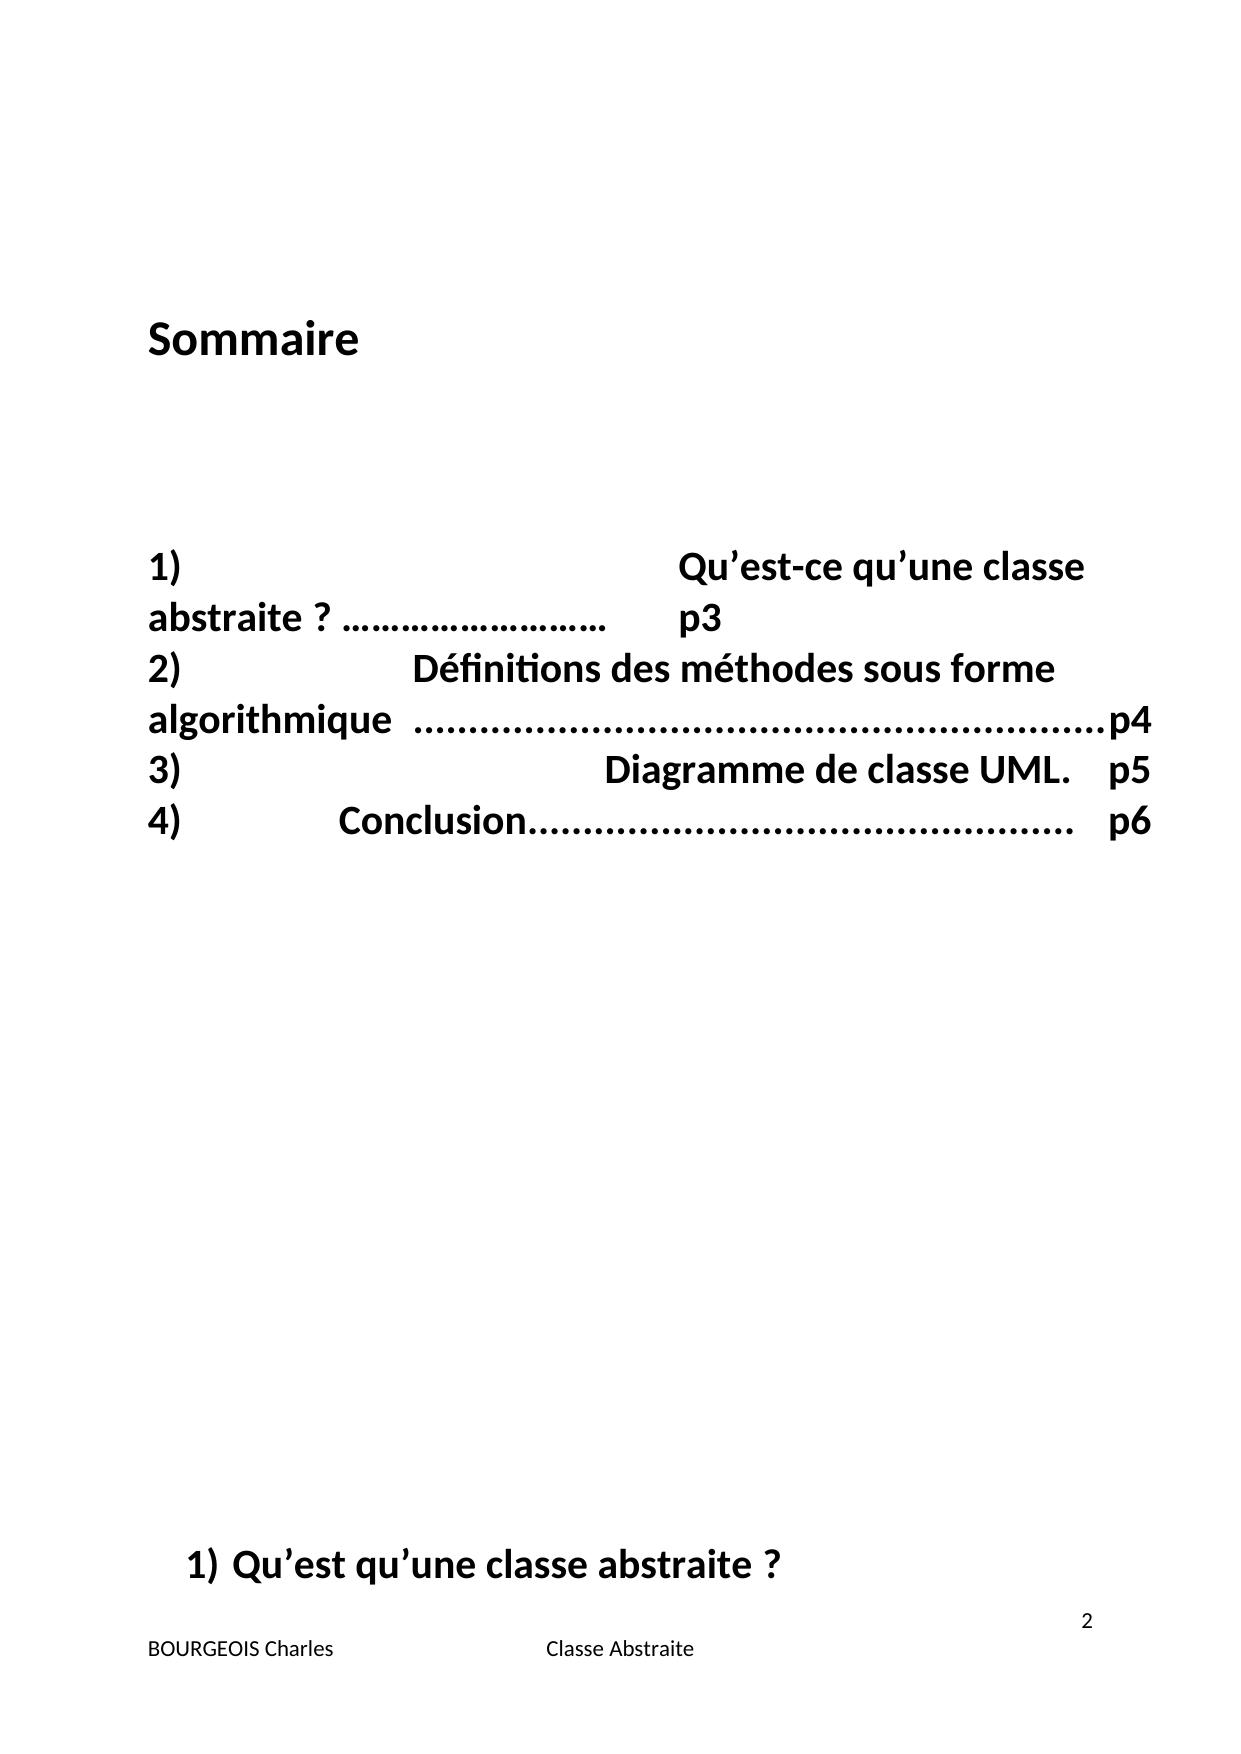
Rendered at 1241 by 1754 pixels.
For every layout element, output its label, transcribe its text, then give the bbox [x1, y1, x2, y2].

text Sommaire [148, 307, 1092, 368]
list Définitions des méthodes sous forme algorithmique p4 [148, 642, 1152, 743]
list Qu’est-ce qu’une classe abstraite ? ……………………… p3 [148, 540, 1167, 642]
list Diagramme de classe UML p5 [148, 743, 1167, 794]
list Qu’est qu’une classe abstraite ? [185, 1538, 1092, 1589]
list Conclusion p6 [148, 794, 1152, 845]
